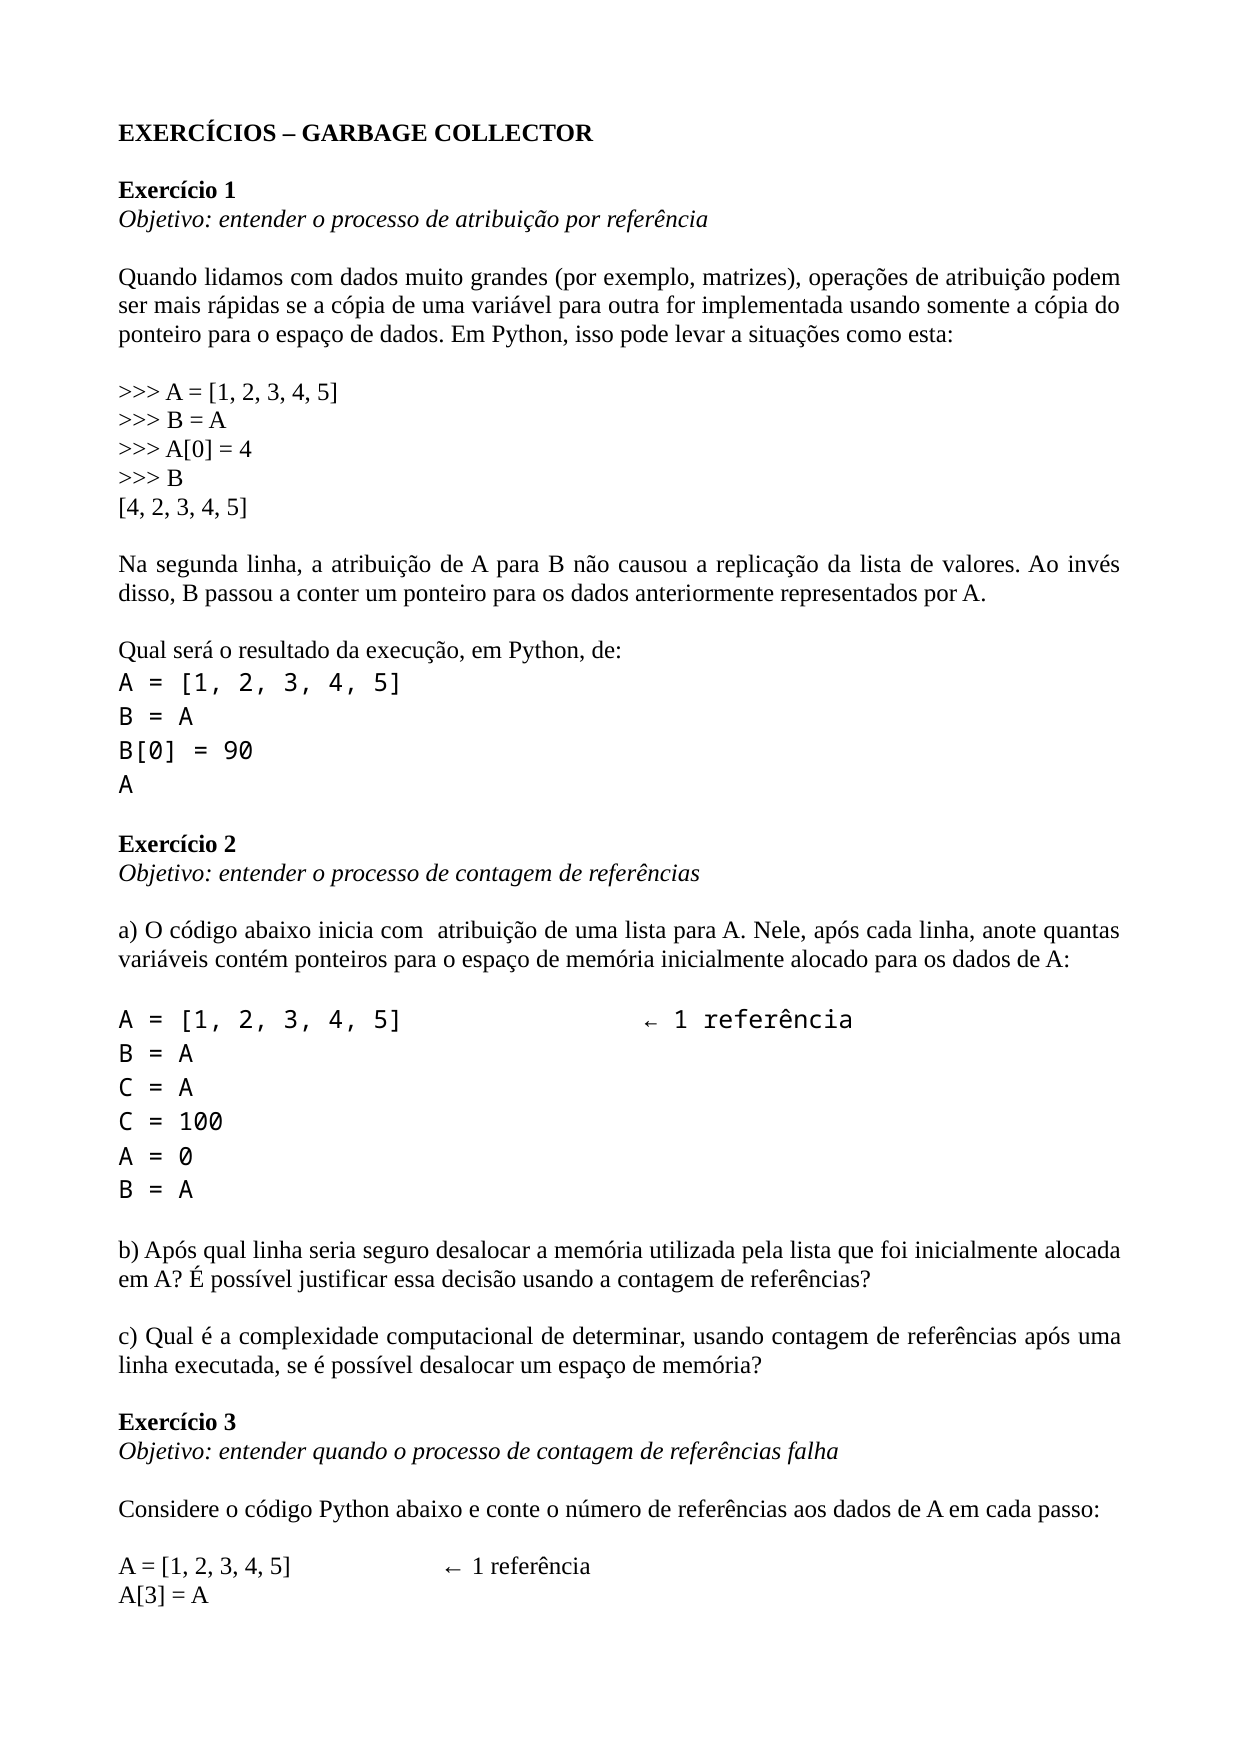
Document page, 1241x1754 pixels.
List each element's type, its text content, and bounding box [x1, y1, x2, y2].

text A = [1, 2, 3, 4, 5] ← 1 referência [118, 1551, 1122, 1580]
text A = [1, 2, 3, 4, 5] ← 1 referência [118, 1002, 1122, 1036]
text a) O código abaixo inicia com atribuição de uma lista para A. Nele, após cada linha, anote quantas variáveis contém ponteiros para o espaço de memória inicialmente alocado para os dados de A: [118, 916, 1122, 973]
text >>> B [118, 463, 1122, 492]
text >>> A = [1, 2, 3, 4, 5] [118, 377, 1122, 406]
text Objetivo: entender o processo de contagem de referências [118, 858, 1122, 887]
text A [118, 767, 1122, 801]
text Objetivo: entender o processo de atribuição por referência [118, 204, 1122, 233]
text [4, 2, 3, 4, 5] [118, 492, 1122, 521]
text Quando lidamos com dados muito grandes (por exemplo, matrizes), operações de atribuição podem ser mais rápidas se a cópia de uma variável para outra for implementada usando somente a cópia do ponteiro para o espaço de dados. Em Python, isso pode levar a situações como esta: [118, 262, 1122, 348]
text A = [1, 2, 3, 4, 5] [118, 664, 1122, 698]
text B = A [118, 1172, 1122, 1206]
text A = 0 [118, 1138, 1122, 1172]
text >>> A[0] = 4 [118, 434, 1122, 463]
text Exercício 1 [118, 176, 1122, 204]
text Qual será o resultado da execução, em Python, de: [118, 636, 1122, 664]
text B = A [118, 1036, 1122, 1070]
text Exercício 2 [118, 829, 1122, 858]
text c) Qual é a complexidade computacional de determinar, usando contagem de referências após uma linha executada, se é possível desalocar um espaço de memória? [118, 1321, 1122, 1379]
text C = A [118, 1070, 1122, 1104]
text b) Após qual linha seria seguro desalocar a memória utilizada pela lista que foi inicialmente alocada em A? É possível justificar essa decisão usando a contagem de referências? [118, 1235, 1122, 1292]
text Considere o código Python abaixo e conte o número de referências aos dados de A em cada passo: [118, 1494, 1122, 1522]
text >>> B = A [118, 406, 1122, 434]
text A[3] = A [118, 1580, 1122, 1609]
text B = A [118, 698, 1122, 732]
text Objetivo: entender quando o processo de contagem de referências falha [118, 1436, 1122, 1465]
text Exercício 3 [118, 1407, 1122, 1436]
text C = 100 [118, 1104, 1122, 1138]
text EXERCÍCIOS – GARBAGE COLLECTOR [118, 118, 1122, 147]
text Na segunda linha, a atribuição de A para B não causou a replicação da lista de valores. Ao invés disso, B passou a conter um ponteiro para os dados anteriormente representados por A. [118, 549, 1122, 607]
text B[0] = 90 [118, 732, 1122, 767]
